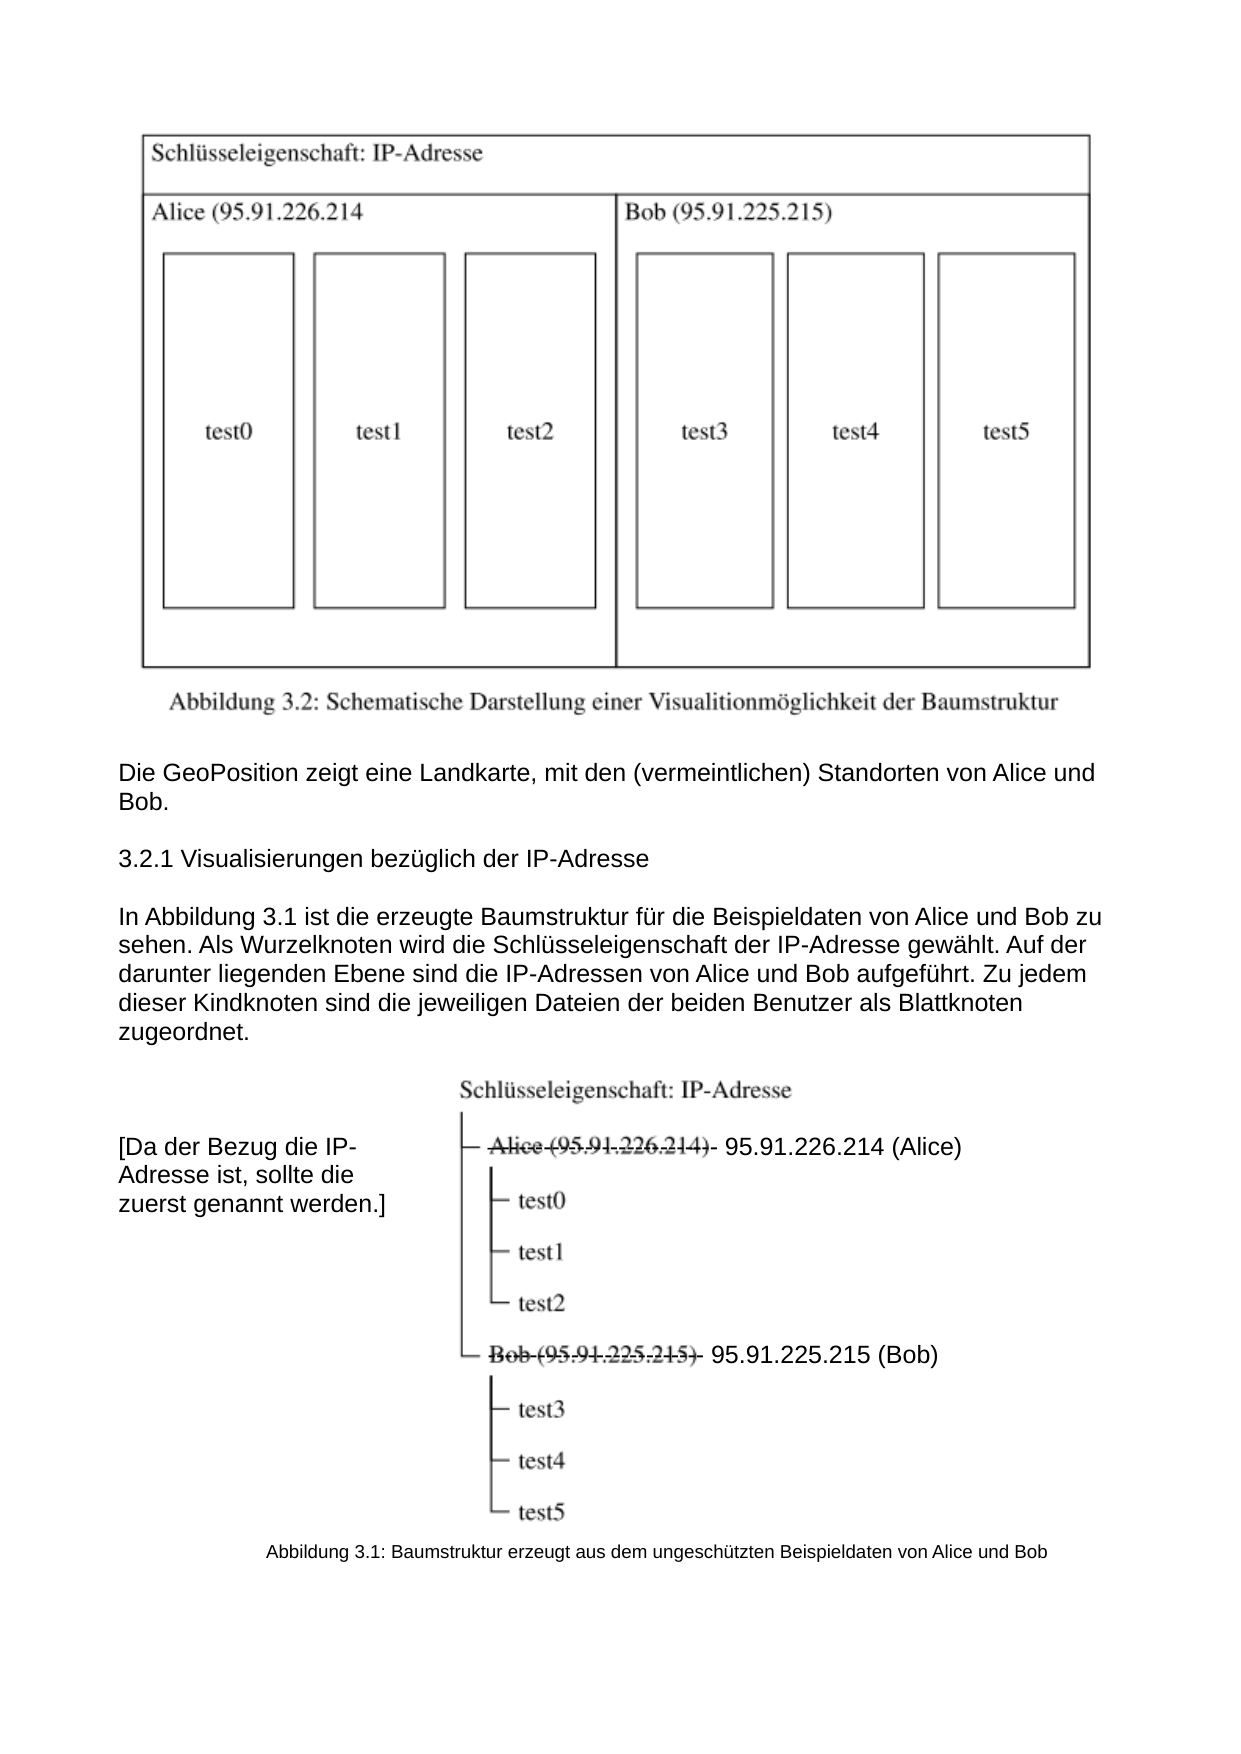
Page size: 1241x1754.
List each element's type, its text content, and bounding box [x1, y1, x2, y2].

text [799, 1160, 1122, 1189]
text zuerst genannt werden.] [118, 1189, 441, 1218]
text 3.2.1 Visualisierungen bezüglich der IP-Adresse [118, 844, 1122, 873]
text In Abbildung 3.1 ist die erzeugte Baumstruktur für die Beispieldaten von Alice und Bob zu [118, 901, 1122, 930]
text [Da der Bezug die IP- –-------------------------- 95.91.226.214 (Alice) [799, 1131, 1122, 1160]
text [799, 1189, 1122, 1218]
text [Da der Bezug die IP- –-------------------------- 95.91.226.214 (Alice) [118, 1131, 441, 1160]
picture [125, 118, 1116, 729]
picture [441, 1073, 799, 1534]
text sehen. Als Wurzelknoten wird die Schlüsseleigenschaft der IP-Adresse gewählt. Auf der darunter liegenden Ebene sind die IP-Adressen von Alice und Bob aufgeführt. Zu jedem dieser Kindknoten sind die jeweiligen Dateien der beiden Benutzer als Blattknoten zugeordnet. [118, 930, 1122, 1045]
text Die GeoPosition zeigt eine Landkarte, mit den (vermeintlichen) Standorten von Alice und Bob. [118, 758, 1122, 815]
text Abbildung 3.1: Baumstruktur erzeugt aus dem ungeschützten Beispieldaten von Alice und Bob [118, 1541, 1122, 1563]
text Adresse ist, sollte die [118, 1160, 441, 1189]
text -------------------------- 95.91.225.215 (Bob) [118, 1340, 441, 1369]
text -------------------------- 95.91.225.215 (Bob) [799, 1340, 1122, 1369]
